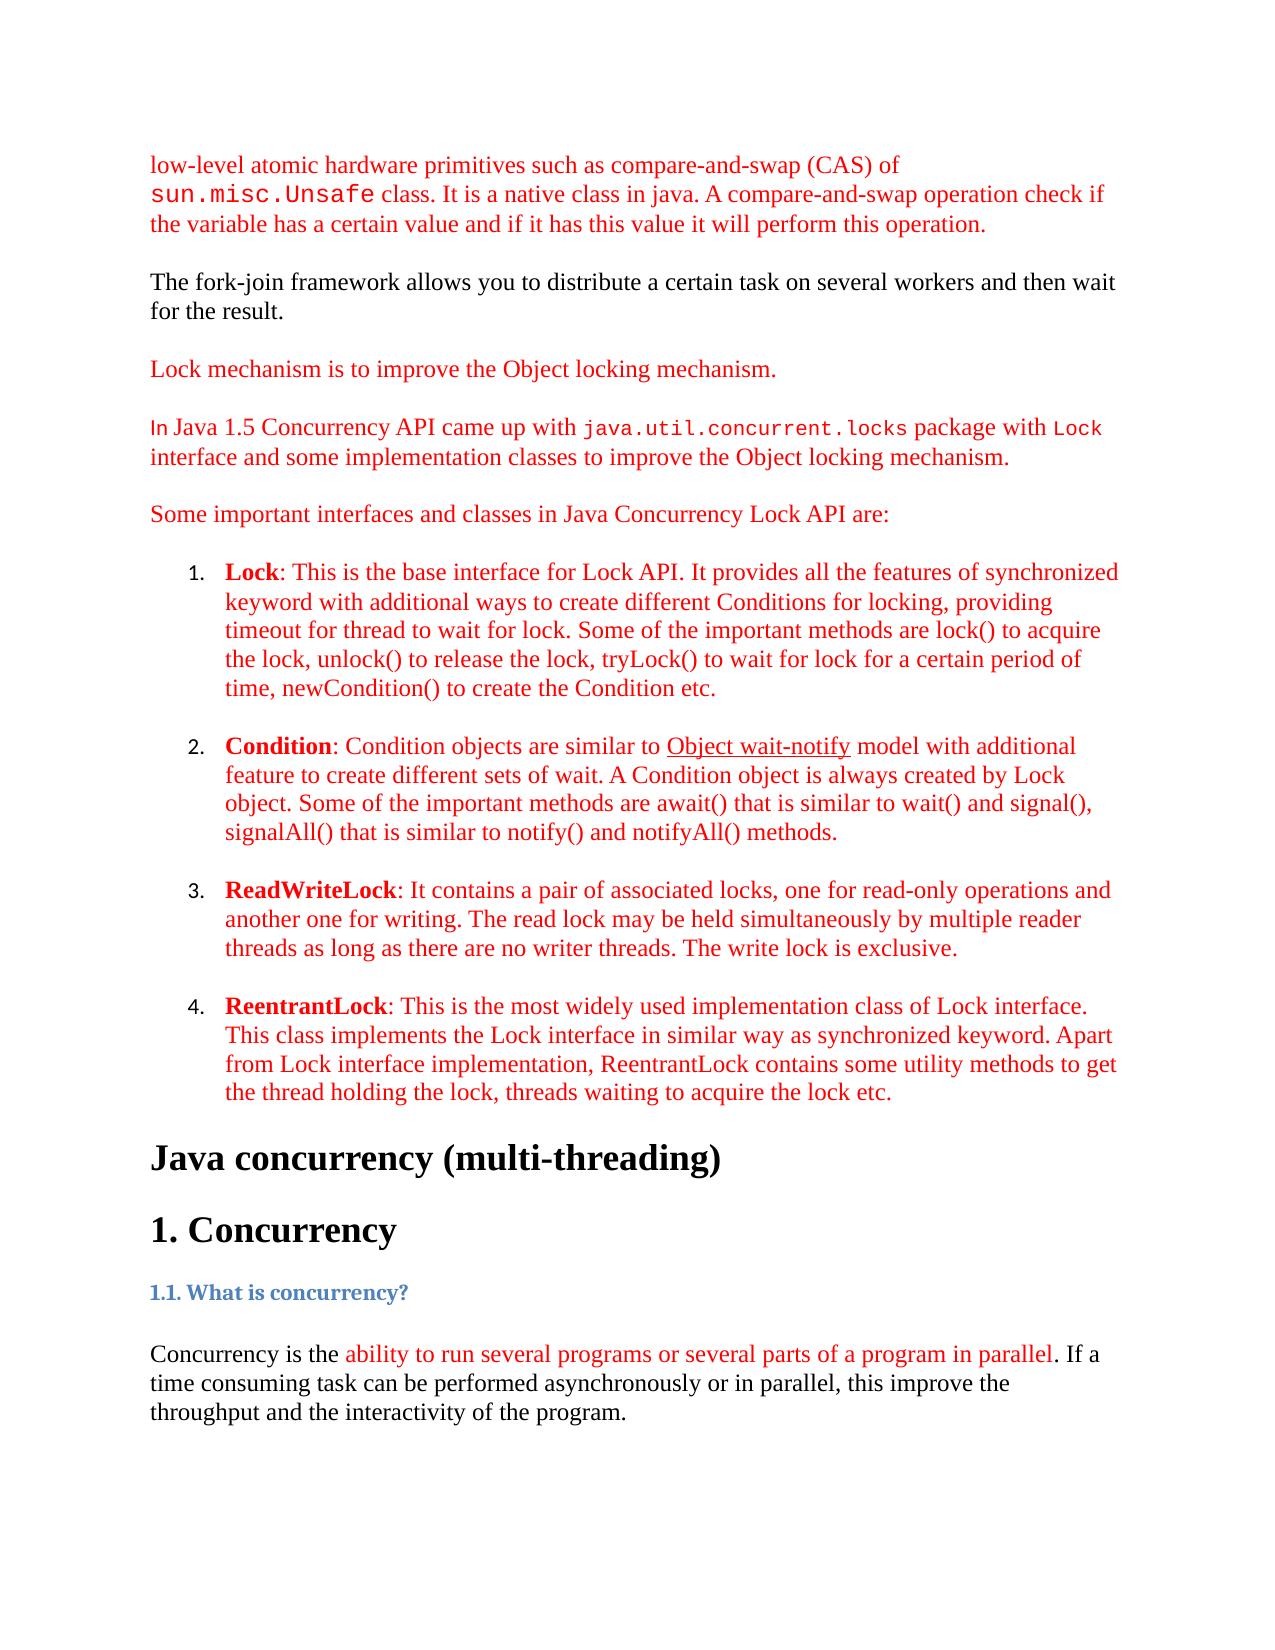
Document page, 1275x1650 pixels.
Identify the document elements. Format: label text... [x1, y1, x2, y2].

text In Java 1.5 Concurrency API came up with java.util.concurrent.locks package with Lock interface and some implementation classes to improve the Object locking mechanism. [150, 412, 1125, 470]
text low-level atomic hardware primitives such as compare-and-swap (CAS) of sun.misc.Unsafe class. It is a native class in java. A compare-and-swap operation check if the variable has a certain value and if it has this value it will perform this operation. [150, 150, 1125, 238]
list Condition: Condition objects are similar to Object wait-notify model with additional feature to create different sets of wait. A Condition object is always created by Lock object. Some of the important methods are await() that is similar to wait() and signal(), signalAll() that is similar to notify() and notifyAll() methods. [187, 731, 1125, 846]
subtitle Java concurrency (multi-threading) [150, 1135, 1125, 1178]
list Lock: This is the base interface for Lock API. It provides all the features of synchronized keyword with additional ways to create different Conditions for locking, providing timeout for thread to wait for lock. Some of the important methods are lock() to acquire the lock, unlock() to release the lock, tryLock() to wait for lock for a certain period of time, newCondition() to create the Condition etc. [187, 557, 1125, 702]
subtitle 1.1. What is concurrency? [150, 1280, 1125, 1306]
list ReentrantLock: This is the most widely used implementation class of Lock interface. This class implements the Lock interface in similar way as synchronized keyword. Apart from Lock interface implementation, ReentrantLock contains some utility methods to get the thread holding the lock, threads waiting to acquire the lock etc. [187, 991, 1125, 1106]
text Lock mechanism is to improve the Object locking mechanism. [150, 354, 1125, 383]
subtitle 1. Concurrency [150, 1208, 1125, 1251]
text The fork-join framework allows you to distribute a certain task on several workers and then wait for the result. [150, 267, 1125, 325]
text Some important interfaces and classes in Java Concurrency Lock API are: [150, 499, 1125, 528]
list ReadWriteLock: It contains a pair of associated locks, one for read-only operations and another one for writing. The read lock may be held simultaneously by multiple reader threads as long as there are no writer threads. The write lock is exclusive. [187, 875, 1125, 962]
text Concurrency is the ability to run several programs or several parts of a program in parallel. If a time consuming task can be performed asynchronously or in parallel, this improve the throughput and the interactivity of the program. [150, 1339, 1125, 1426]
